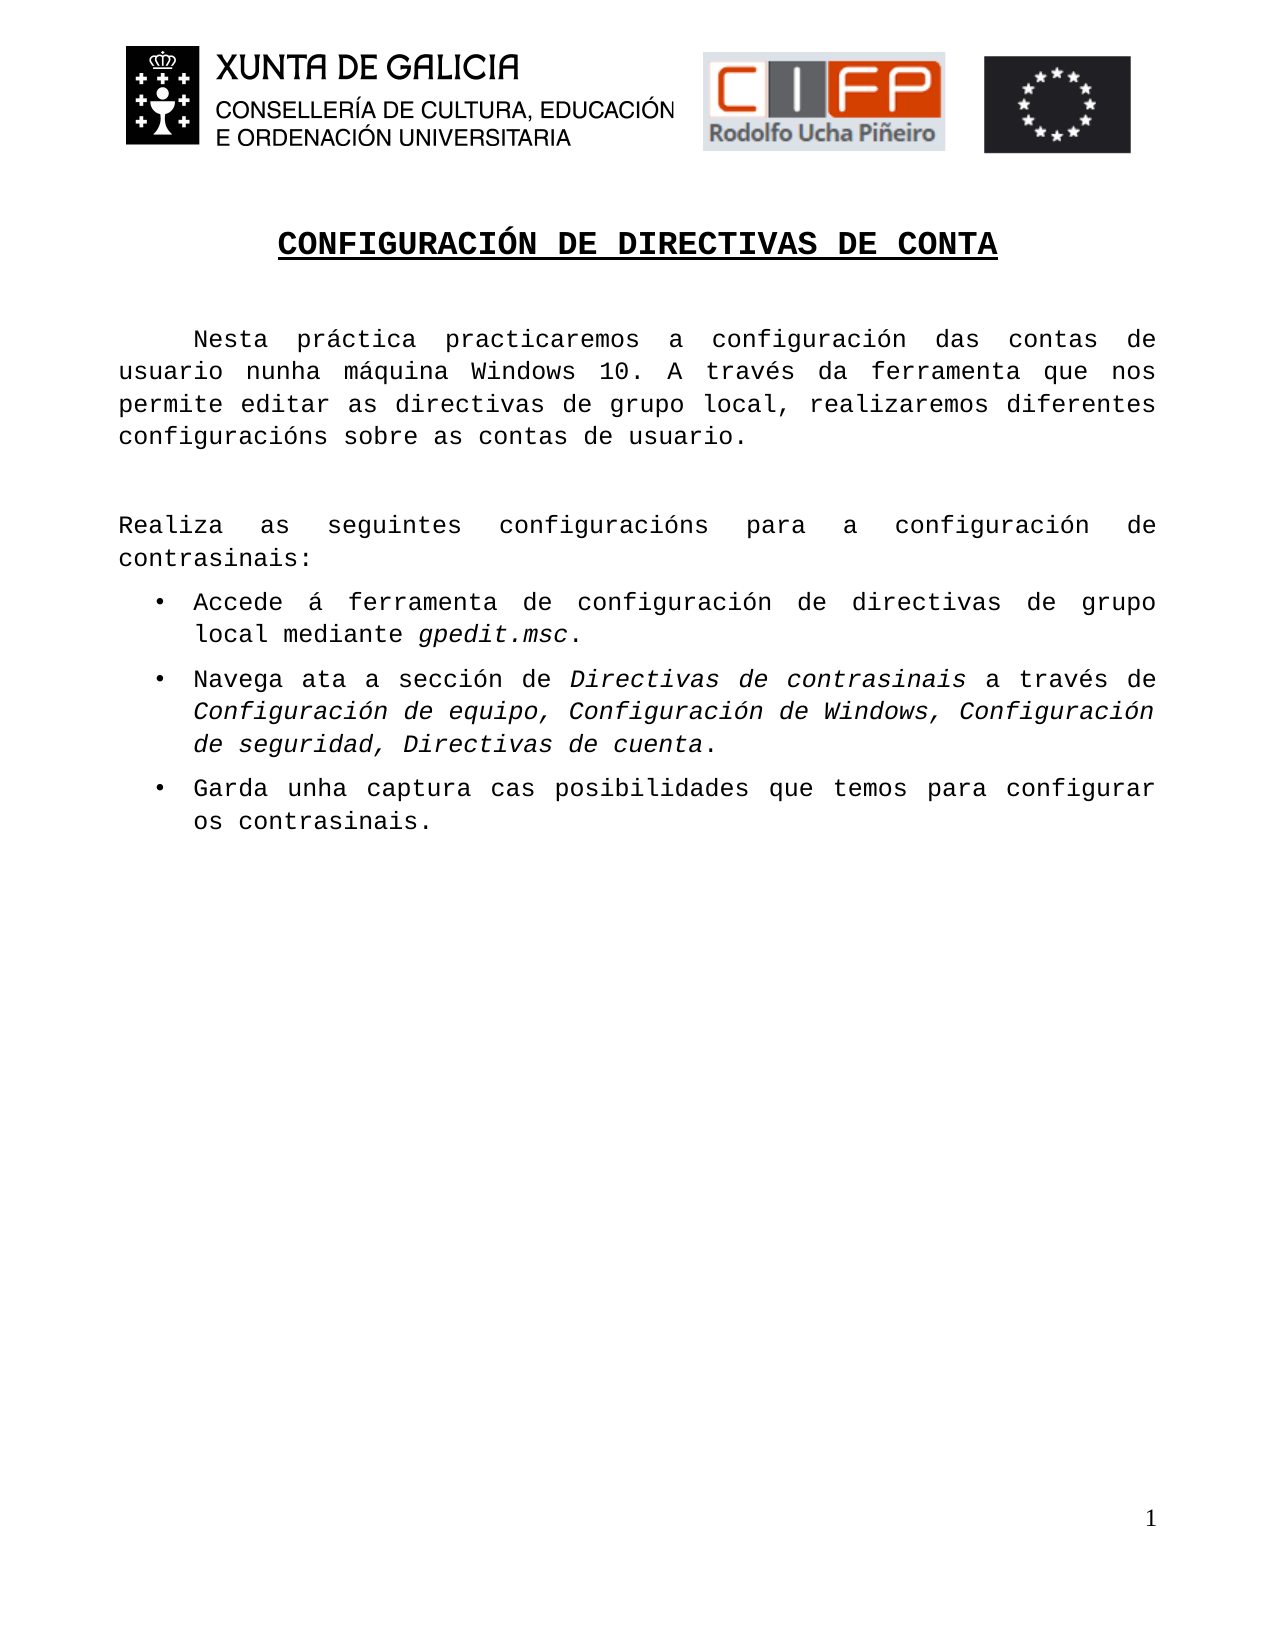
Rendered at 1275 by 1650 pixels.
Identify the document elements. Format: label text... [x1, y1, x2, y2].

text Nesta práctica practicaremos a configuración das contas de usuario nunha máquina Windows 10. A través da ferramenta que nos permite editar as directivas de grupo local, realizaremos diferentes configuracións sobre as contas de usuario. [118, 326, 1157, 452]
list Navega ata a sección de Directivas de contrasinais a través de Configuración de equipo, Configuración de Windows, Configuración de seguridad, Directivas de cuenta. [156, 666, 1157, 760]
text Realiza as seguintes configuracións para a configuración de contrasinais: [118, 513, 1157, 573]
list Garda unha captura cas posibilidades que temos para configurar os contrasinais. [156, 776, 1157, 837]
text CONFIGURACIÓN DE DIRECTIVAS DE CONTA [118, 227, 1157, 264]
picture [126, 46, 674, 146]
picture [703, 52, 946, 151]
picture [983, 55, 1134, 155]
list Accede á ferramenta de configuración de directivas de grupo local mediante gpedit.msc. [156, 589, 1157, 650]
